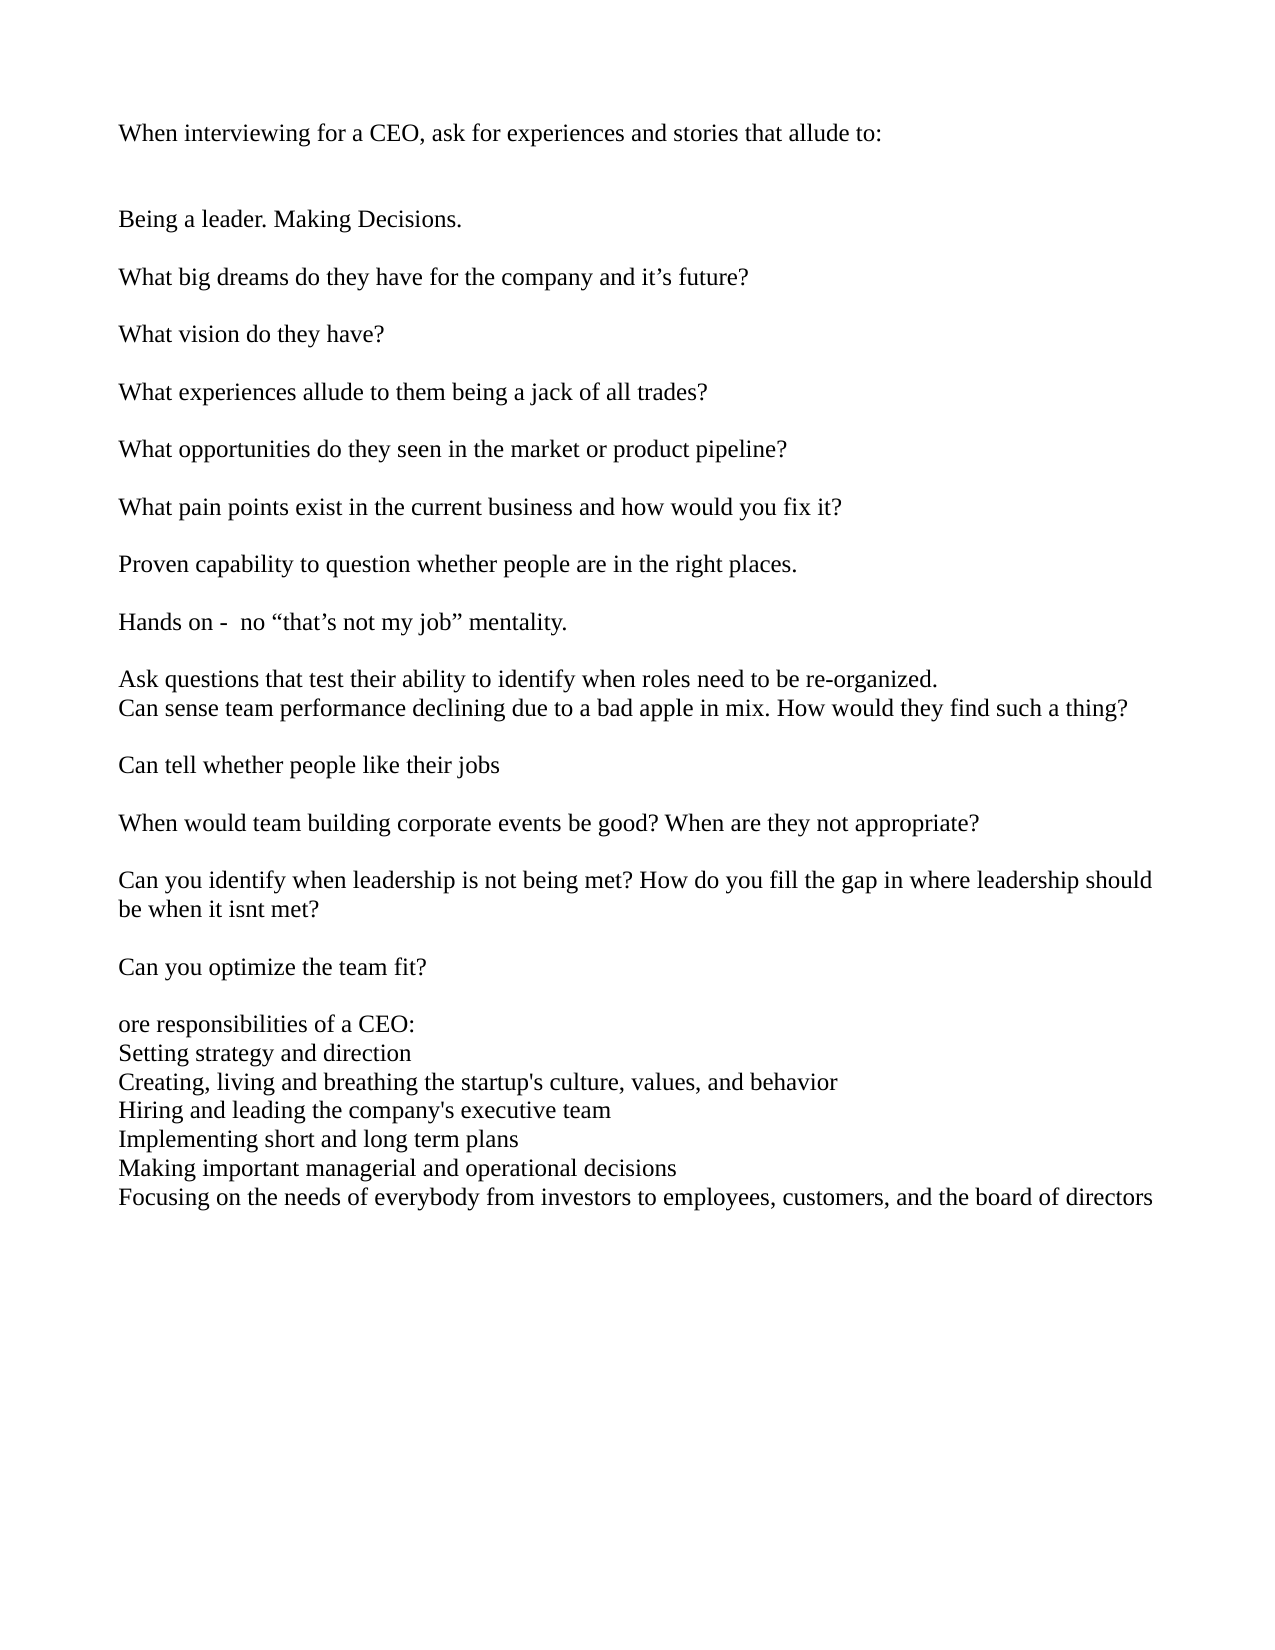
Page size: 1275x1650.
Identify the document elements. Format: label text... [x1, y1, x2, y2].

text When interviewing for a CEO, ask for experiences and stories that allude to: [118, 118, 1157, 147]
text Proven capability to question whether people are in the right places. [118, 549, 1157, 578]
text Creating, living and breathing the startup's culture, values, and behavior [118, 1067, 1157, 1096]
text Being a leader. Making Decisions. [118, 204, 1157, 233]
text What pain points exist in the current business and how would you fix it? [118, 492, 1157, 521]
text Can tell whether people like their jobs [118, 751, 1157, 779]
text Setting strategy and direction [118, 1038, 1157, 1067]
text Focusing on the needs of everybody from investors to employees, customers, and the board of directors [118, 1182, 1157, 1211]
text What vision do they have? [118, 319, 1157, 348]
text Hands on - no “that’s not my job” mentality. [118, 607, 1157, 636]
text Can you optimize the team fit? [118, 952, 1157, 981]
text Making important managerial and operational decisions [118, 1153, 1157, 1182]
text What opportunities do they seen in the market or product pipeline? [118, 434, 1157, 463]
text ore responsibilities of a CEO: [118, 1009, 1157, 1038]
text Ask questions that test their ability to identify when roles need to be re-organized. [118, 664, 1157, 693]
text When would team building corporate events be good? When are they not appropriate? [118, 808, 1157, 837]
text What big dreams do they have for the company and it’s future? [118, 262, 1157, 291]
text Can sense team performance declining due to a bad apple in mix. How would they find such a thing? [118, 693, 1157, 722]
text Can you identify when leadership is not being met? How do you fill the gap in where leadership should be when it isnt met? [118, 866, 1157, 923]
text Hiring and leading the company's executive team [118, 1096, 1157, 1124]
text What experiences allude to them being a jack of all trades? [118, 377, 1157, 406]
text Implementing short and long term plans [118, 1124, 1157, 1153]
